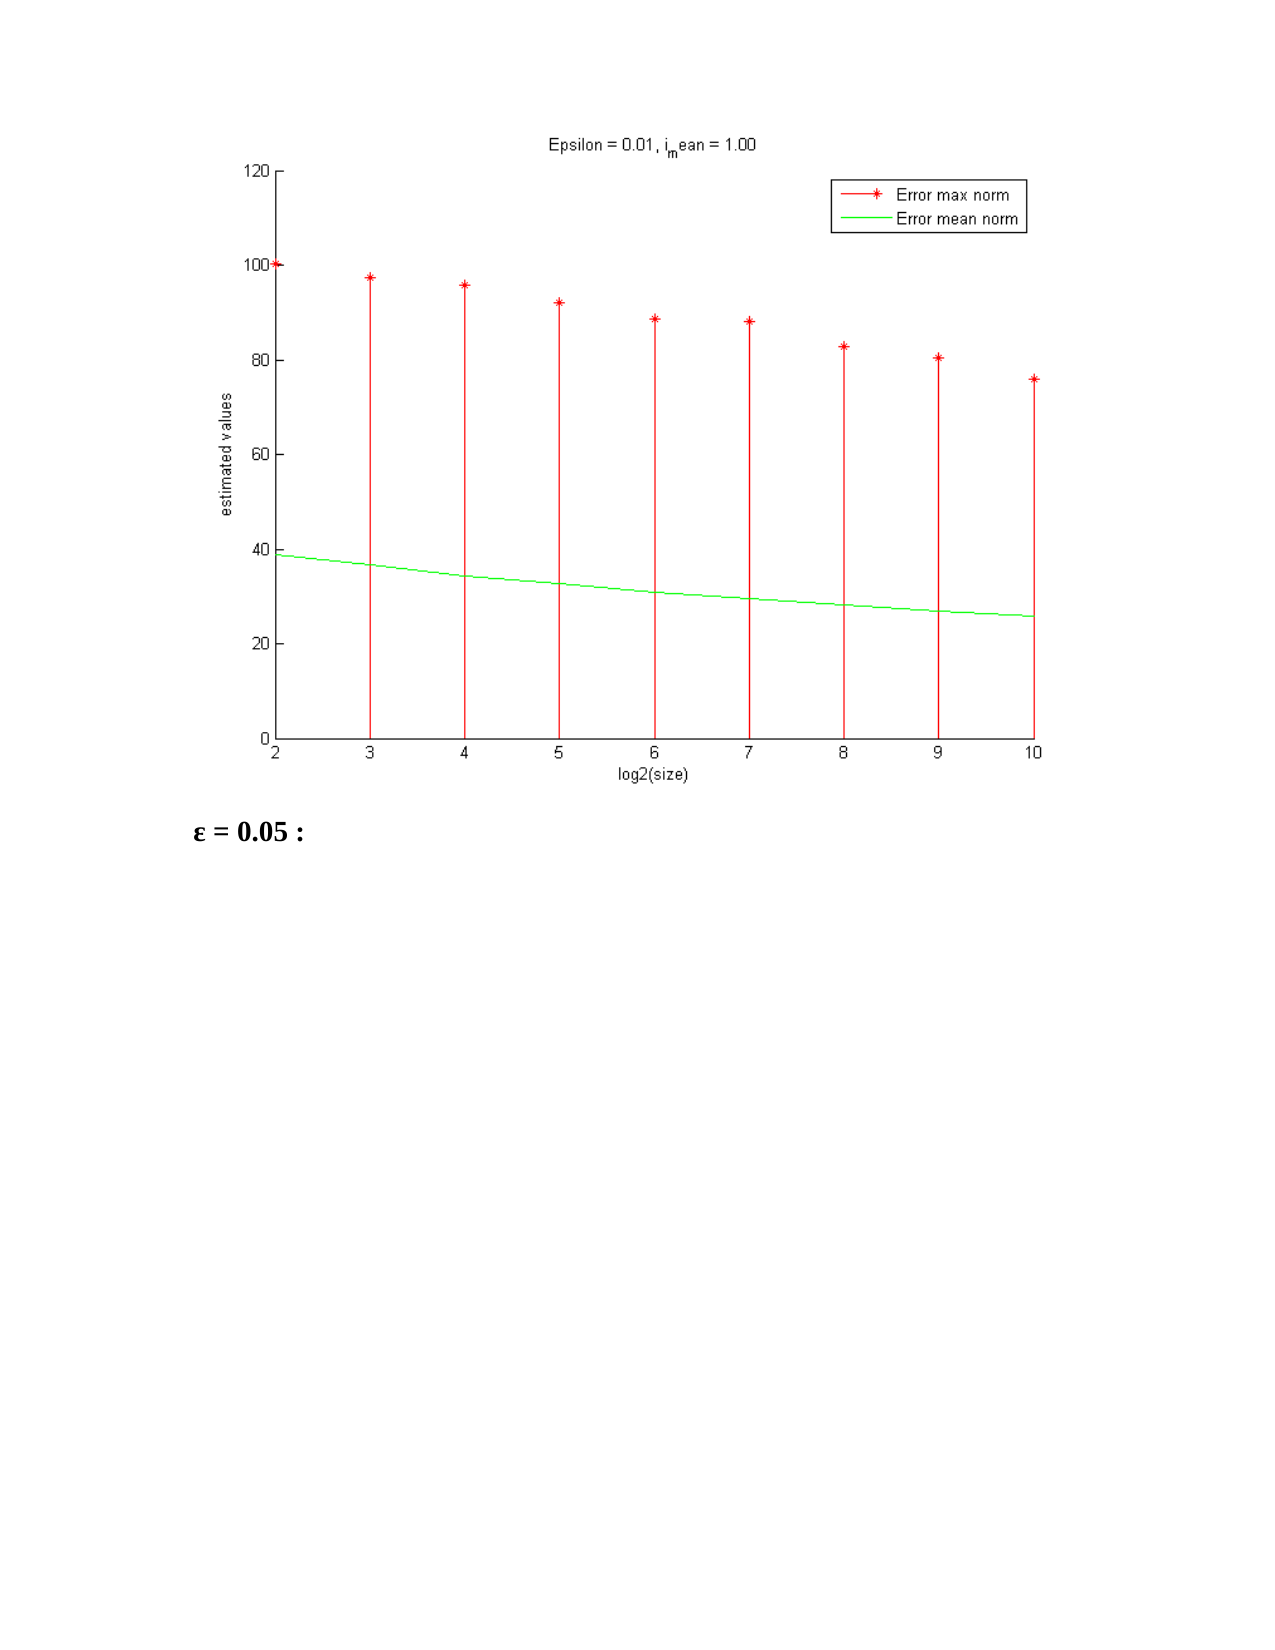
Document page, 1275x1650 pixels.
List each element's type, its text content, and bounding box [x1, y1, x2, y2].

text ε = 0.05 : [118, 118, 1157, 848]
picture [148, 118, 1127, 815]
